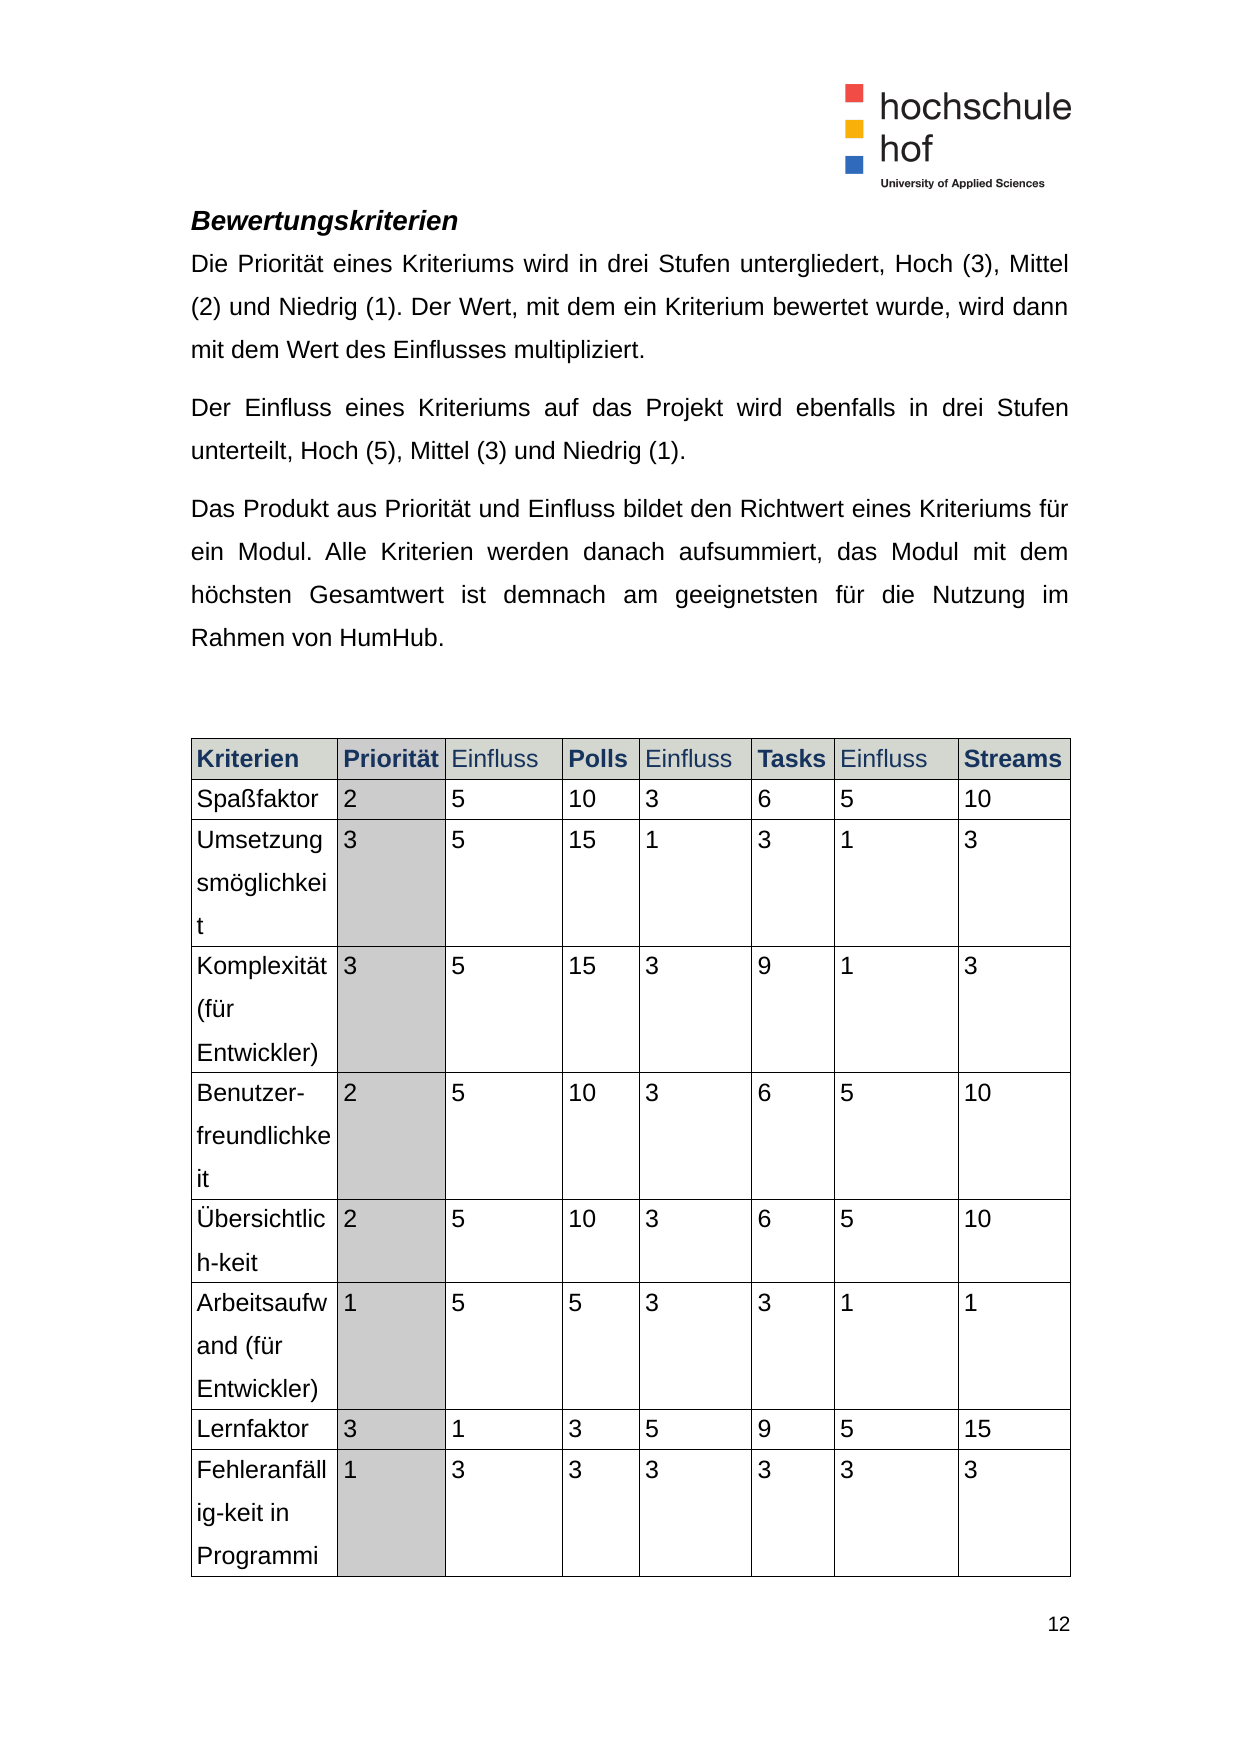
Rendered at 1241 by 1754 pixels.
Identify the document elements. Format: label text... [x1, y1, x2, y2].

table_cell 1 [640, 820, 751, 946]
table_cell 1 [959, 1283, 1070, 1409]
text Das Produkt aus Priorität und Einfluss bildet den Richtwert eines Kriteriums für ein Modul. Alle Kriterien werden danach aufsummiert, das Modul mit dem höchsten Gesamtwert ist demnach am geeignetsten für die Nutzung im Rahmen von HumHub. [191, 493, 1070, 652]
table_cell Komplexität (für Entwickler) [192, 947, 337, 1072]
table_cell 9 [752, 1410, 834, 1449]
table_cell 5 [446, 1073, 562, 1199]
table_header Einfluss [835, 739, 958, 779]
text Der Einfluss eines Kriteriums auf das Projekt wird ebenfalls in drei Stufen unterteilt, Hoch (5), Mittel (3) und Niedrig (1). [191, 393, 1070, 464]
table_cell Lernfaktor [192, 1410, 337, 1449]
table_header Einfluss [446, 739, 562, 779]
table_cell 3 [338, 1410, 445, 1449]
table_cell 3 [446, 1450, 562, 1576]
table_cell 3 [959, 820, 1070, 946]
subtitle Bewertungskriterien [191, 204, 1070, 236]
table_cell 1 [338, 1450, 445, 1576]
table_header Priorität [338, 739, 445, 779]
table_cell 15 [563, 820, 639, 946]
table_header Einfluss [640, 739, 751, 779]
table_cell 3 [563, 1410, 639, 1449]
table_cell 5 [446, 1283, 562, 1409]
table_cell 5 [446, 780, 562, 819]
table_cell 5 [835, 1073, 958, 1199]
table_cell 1 [835, 820, 958, 946]
table_header Tasks [752, 739, 834, 779]
table_cell 15 [563, 947, 639, 1072]
table_cell 3 [640, 1450, 751, 1576]
table_cell Spaßfaktor [192, 780, 337, 819]
table_header Polls [563, 739, 639, 779]
table_cell 3 [640, 947, 751, 1072]
table_cell Arbeitsaufwand (für Entwickler) [192, 1283, 337, 1409]
table_cell 1 [446, 1410, 562, 1449]
table_cell 1 [338, 1283, 445, 1409]
table_cell 10 [959, 1073, 1070, 1199]
table_cell 3 [338, 947, 445, 1072]
table_cell 5 [446, 820, 562, 946]
table_cell 10 [563, 1073, 639, 1199]
table_cell 9 [752, 947, 834, 1072]
picture [845, 84, 1071, 189]
table_cell 10 [563, 780, 639, 819]
table_cell 3 [338, 820, 445, 946]
table_cell Umsetzungsmöglichkeit [192, 820, 337, 946]
table_cell 3 [959, 1450, 1070, 1576]
table_cell 10 [959, 1200, 1070, 1282]
table_cell 6 [752, 1073, 834, 1199]
table_cell Fehleranfällig-keit in Programmi [192, 1450, 337, 1576]
table_cell 3 [752, 1450, 834, 1576]
table_cell 3 [640, 1073, 751, 1199]
table_cell 1 [835, 1283, 958, 1409]
table_cell 10 [959, 780, 1070, 819]
table_cell 6 [752, 1200, 834, 1282]
table_cell 3 [640, 780, 751, 819]
table_cell 3 [835, 1450, 958, 1576]
table_cell 3 [752, 1283, 834, 1409]
table_cell Übersichtlich-keit [192, 1200, 337, 1282]
table_cell 10 [563, 1200, 639, 1282]
table_cell 3 [640, 1283, 751, 1409]
table_cell 5 [835, 1410, 958, 1449]
table_cell 5 [446, 1200, 562, 1282]
table_cell 5 [446, 947, 562, 1072]
table_cell 1 [835, 947, 958, 1072]
table_cell 2 [338, 1073, 445, 1199]
table_cell 3 [752, 820, 834, 946]
table_cell 2 [338, 780, 445, 819]
table_cell 3 [959, 947, 1070, 1072]
table_cell 5 [563, 1283, 639, 1409]
table_cell 5 [640, 1410, 751, 1449]
table_cell 2 [338, 1200, 445, 1282]
table_header Kriterien [192, 739, 337, 779]
table_cell 5 [835, 1200, 958, 1282]
table_cell 5 [835, 780, 958, 819]
text Die Priorität eines Kriteriums wird in drei Stufen untergliedert, Hoch (3), Mittel (2) und Niedrig (1). Der Wert, mit dem ein Kriterium bewertet wurde, wird dann mit dem Wert des Einflusses multipliziert. [191, 249, 1070, 364]
table_header Streams [959, 739, 1070, 779]
table_cell 6 [752, 780, 834, 819]
table_cell Benutzer-freundlichkeit [192, 1073, 337, 1199]
table_cell 3 [563, 1450, 639, 1576]
table_cell 15 [959, 1410, 1070, 1449]
table_cell 3 [640, 1200, 751, 1282]
